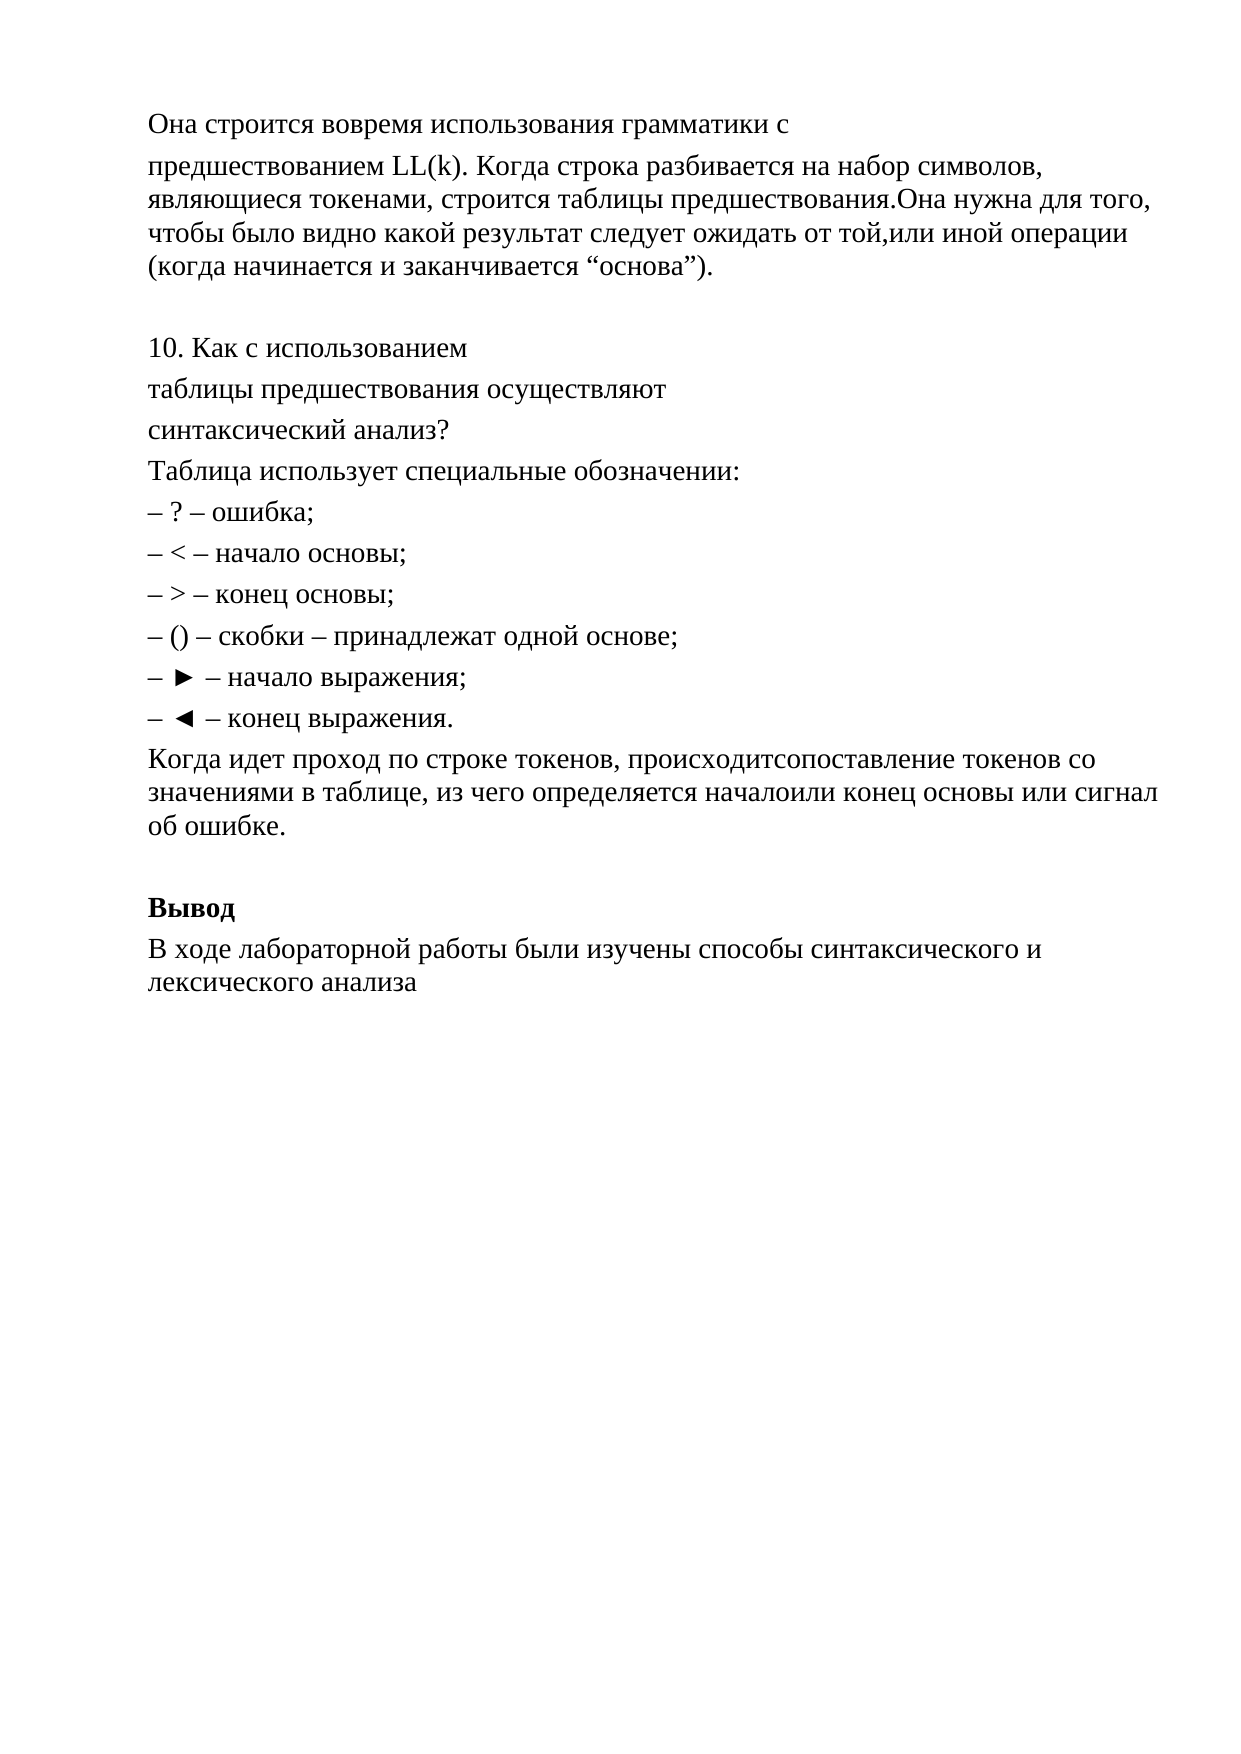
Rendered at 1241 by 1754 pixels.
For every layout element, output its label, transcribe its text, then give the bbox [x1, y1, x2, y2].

text – ◄ – конец выражения. [148, 700, 1181, 733]
text – < – начало основы; [148, 536, 1181, 569]
text Вывод [148, 890, 1181, 923]
text Она строится вовремя использования грамматики с [148, 107, 1181, 140]
text – ► – начало выражения; [148, 659, 1181, 692]
text – > – конец основы; [148, 577, 1181, 610]
text – () – скобки – принадлежат одной основе; [148, 618, 1181, 651]
text предшествованием LL(k). Когда строка разбивается на набор символов, являющиеся токенами, строится таблицы предшествования.Она нужна для того, чтобы было видно какой результат следует ожидать от той,или иной операции (когда начинается и заканчивается “основа”). [148, 148, 1181, 282]
text Когда идет проход по строке токенов, происходитсопоставление токенов со значениями в таблице, из чего определяется началоили конец основы или сигнал об ошибке. [148, 741, 1181, 841]
text – ? – ошибка; [148, 494, 1181, 528]
text 10. Как с использованием [148, 330, 1181, 364]
text Таблица использует специальные обозначении: [148, 453, 1181, 487]
text В ходе лабораторной работы были изучены способы синтаксического и лексического анализа [148, 931, 1181, 998]
text синтаксический анализ? [148, 412, 1181, 446]
text таблицы предшествования осуществляют [148, 371, 1181, 405]
